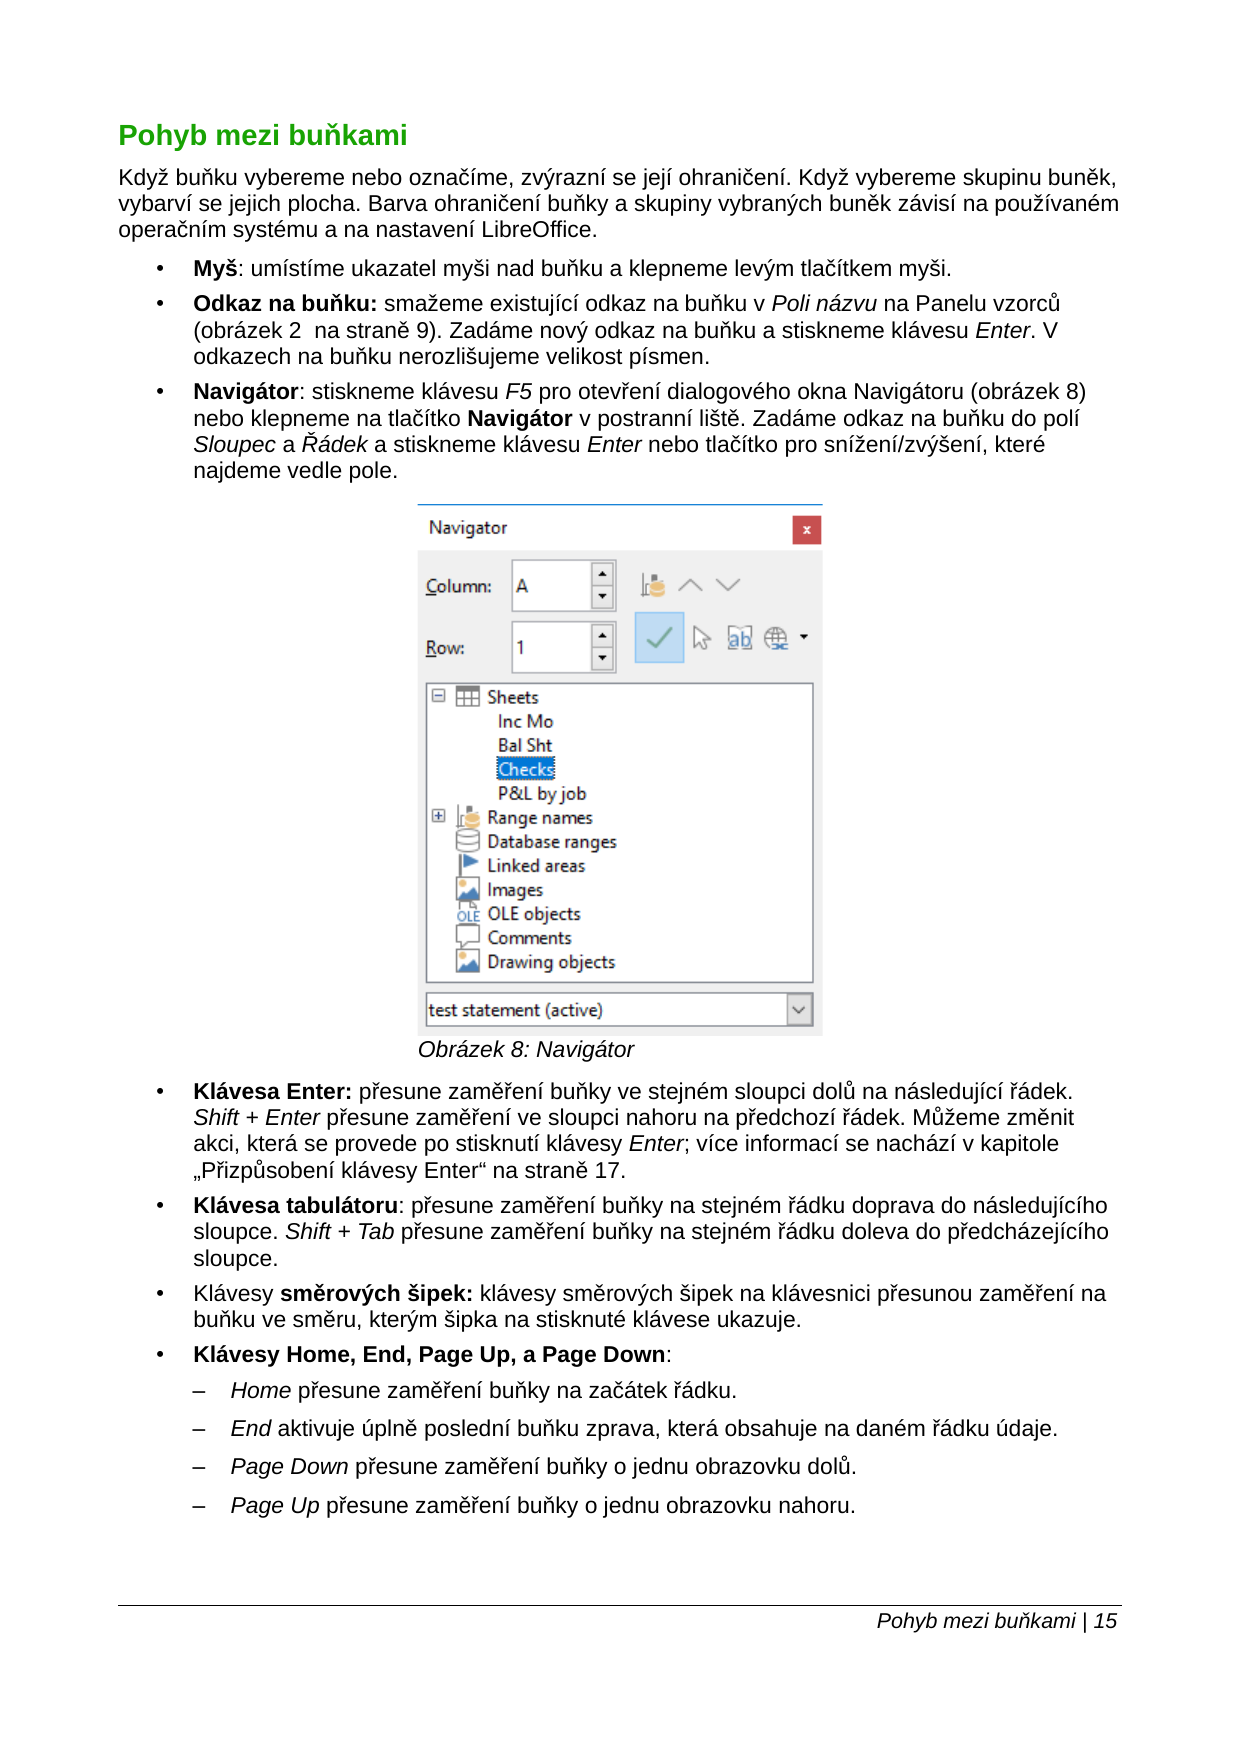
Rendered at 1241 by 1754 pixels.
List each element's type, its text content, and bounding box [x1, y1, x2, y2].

list Home přesune zaměření buňky na začátek řádku. [192, 1377, 1122, 1403]
picture [417, 504, 823, 1036]
list End aktivuje úplně poslední buňku zprava, která obsahuje na daném řádku údaje. [192, 1415, 1122, 1441]
list Klávesa Enter: přesune zaměření buňky ve stejném sloupci dolů na následující řádek. Shift + Enter přesune zaměření ve sloupci nahoru na předchozí řádek. Můžeme změnit akci, která se provede po stisknutí klávesy Enter; více informací se nachází v kapitole „Přizpůsobení klávesy Enter“ na straně 16. [156, 1078, 1122, 1183]
list Navigátor: stiskneme klávesu F5 pro otevření dialogového okna Navigátoru (obrázek 8) nebo klepneme na tlačítko Navigátor v postranní liště. Zadáme odkaz na buňku do polí Sloupec a Řádek a stiskneme klávesu Enter nebo tlačítko pro snížení/zvýšení, které najdeme vedle pole. [156, 378, 1122, 483]
text Když buňku vybereme nebo označíme, zvýrazní se její ohraničení. Když vybereme skupinu buněk, vybarví se jejich plocha. Barva ohraničení buňky a skupiny vybraných buněk závisí na používaném operačním systému a na nastavení LibreOffice. [118, 163, 1122, 242]
list Myš: umístíme ukazatel myši nad buňku a klepneme levým tlačítkem myši. [156, 255, 1122, 281]
text Obrázek 8: Navigátor [418, 1036, 823, 1062]
subtitle Pohyb mezi buňkami [118, 118, 1122, 152]
list Klávesy Home, End, Page Up, a Page Down: [156, 1341, 1122, 1368]
list Klávesy směrových šipek: klávesy směrových šipek na klávesnici přesunou zaměření na buňku ve směru, kterým šipka na stisknuté klávese ukazuje. [156, 1280, 1122, 1333]
list Klávesa tabulátoru: přesune zaměření buňky na stejném řádku doprava do následujícího sloupce. Shift + Tab přesune zaměření buňky na stejném řádku doleva do předcházejícího sloupce. [156, 1192, 1122, 1271]
list Page Down přesune zaměření buňky o jednu obrazovku dolů. [192, 1453, 1122, 1480]
list Odkaz na buňku: smažeme existující odkaz na buňku v Poli názvu na Panelu vzorců (obrázek 2 na straně 8). Zadáme nový odkaz na buňku a stiskneme klávesu Enter. V odkazech na buňku nerozlišujeme velikost písmen. [156, 290, 1122, 369]
list Page Up přesune zaměření buňky o jednu obrazovku nahoru. [192, 1492, 1122, 1518]
